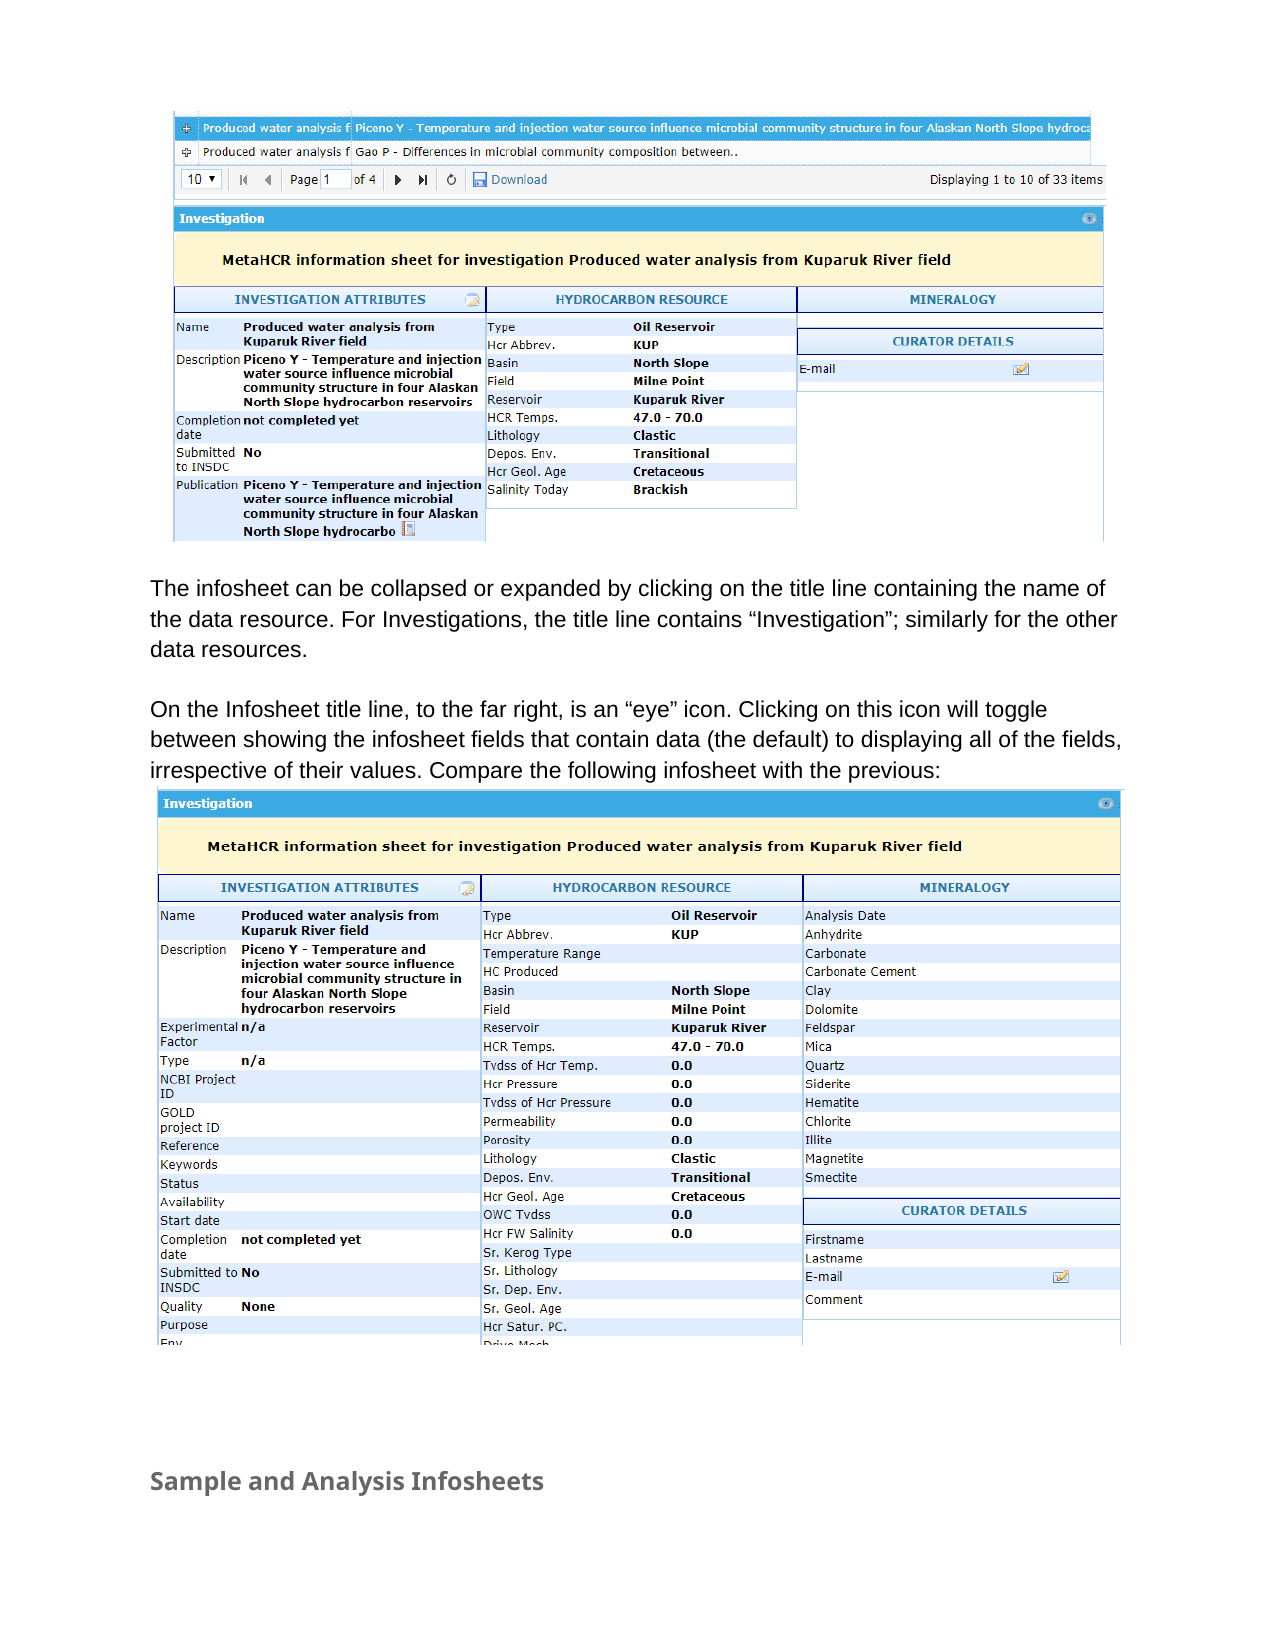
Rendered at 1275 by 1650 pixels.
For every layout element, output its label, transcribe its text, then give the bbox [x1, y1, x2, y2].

picture [168, 111, 1107, 542]
subtitle Sample and Analysis Infosheets [150, 1464, 1125, 1498]
text On the Infosheet title line, to the far right, is an “eye” icon. Clicking on this icon will toggle between showing the infosheet fields that contain data (the default) to displaying all of the fields, irrespective of their values. Compare the following infosheet with the previous: [150, 696, 1125, 783]
text The infosheet can be collapsed or expanded by clicking on the title line containing the name of the data resource. For Investigations, the title line contains “Investigation”; similarly for the other data resources. [150, 575, 1125, 662]
picture [150, 786, 1125, 1345]
